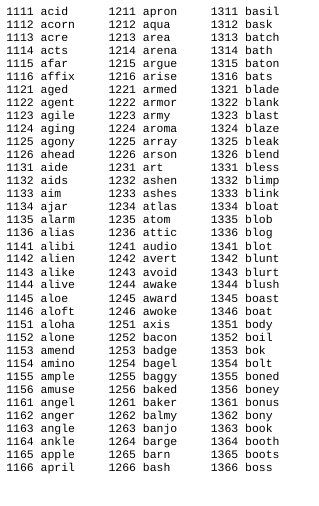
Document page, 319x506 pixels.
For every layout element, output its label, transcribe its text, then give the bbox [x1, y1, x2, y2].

text 1245 award [108, 292, 211, 305]
text 1253 badge [108, 344, 211, 357]
text 1244 awake [108, 279, 211, 292]
text 1124 aging [6, 123, 108, 136]
text 1132 aids [6, 175, 108, 188]
text 1115 afar [6, 58, 108, 71]
text 1353 bok [211, 344, 313, 357]
text 1251 axis [108, 318, 211, 331]
text 1166 april [6, 462, 108, 475]
text 1164 ankle [6, 436, 108, 449]
text 1236 attic [108, 227, 211, 240]
text 1242 avert [108, 253, 211, 266]
text 1134 ajar [6, 201, 108, 214]
text 1121 aged [6, 84, 108, 97]
text 1154 amino [6, 357, 108, 371]
text 1153 amend [6, 344, 108, 357]
text 1345 boast [211, 292, 313, 305]
text 1221 armed [108, 84, 211, 97]
text 1315 baton [211, 58, 313, 71]
text 1231 art [108, 162, 211, 175]
text 1352 boil [211, 331, 313, 344]
text 1261 baker [108, 397, 211, 409]
text 1146 aloft [6, 305, 108, 318]
text 1215 argue [108, 58, 211, 71]
text 1362 bony [211, 409, 313, 423]
text 1323 blast [211, 110, 313, 123]
text 1334 bloat [211, 201, 313, 214]
text 1114 acts [6, 45, 108, 58]
text 1326 blend [211, 149, 313, 162]
text 1152 alone [6, 331, 108, 344]
text 1135 alarm [6, 214, 108, 227]
text 1365 boots [211, 449, 313, 462]
text 1234 atlas [108, 201, 211, 214]
text 1314 bath [211, 45, 313, 58]
text 1142 alien [6, 253, 108, 266]
text 1151 aloha [6, 318, 108, 331]
text 1312 bask [211, 19, 313, 32]
text 1252 bacon [108, 331, 211, 344]
text 1344 blush [211, 279, 313, 292]
text 1243 avoid [108, 266, 211, 279]
text 1335 blob [211, 214, 313, 227]
text 1226 arson [108, 149, 211, 162]
text 1136 alias [6, 227, 108, 240]
text 1311 basil [211, 6, 313, 19]
text 1256 baked [108, 383, 211, 397]
text 1264 barge [108, 436, 211, 449]
text 1161 angel [6, 397, 108, 409]
text 1363 book [211, 423, 313, 436]
text 1133 aim [6, 188, 108, 201]
text 1265 barn [108, 449, 211, 462]
text 1131 aide [6, 162, 108, 175]
text 1333 blink [211, 188, 313, 201]
text 1216 arise [108, 71, 211, 84]
text 1246 awoke [108, 305, 211, 318]
text 1143 alike [6, 266, 108, 279]
text 1332 blimp [211, 175, 313, 188]
text 1112 acorn [6, 19, 108, 32]
text 1255 baggy [108, 371, 211, 383]
text 1336 blog [211, 227, 313, 240]
text 1116 affix [6, 71, 108, 84]
text 1254 bagel [108, 357, 211, 371]
text 1113 acre [6, 32, 108, 45]
text 1361 bonus [211, 397, 313, 409]
text 1364 booth [211, 436, 313, 449]
text 1366 boss [211, 462, 313, 475]
text 1331 bless [211, 162, 313, 175]
text 1235 atom [108, 214, 211, 227]
text 1156 amuse [6, 383, 108, 397]
text 1324 blaze [211, 123, 313, 136]
text 1211 apron [108, 6, 211, 19]
text 1125 agony [6, 136, 108, 149]
text 1325 bleak [211, 136, 313, 149]
text 1122 agent [6, 97, 108, 110]
text 1212 aqua [108, 19, 211, 32]
text 1225 array [108, 136, 211, 149]
text 1145 aloe [6, 292, 108, 305]
text 1155 ample [6, 371, 108, 383]
text 1213 area [108, 32, 211, 45]
text 1222 armor [108, 97, 211, 110]
text 1163 angle [6, 423, 108, 436]
text 1241 audio [108, 240, 211, 253]
text 1356 boney [211, 383, 313, 397]
text 1141 alibi [6, 240, 108, 253]
text 1224 aroma [108, 123, 211, 136]
text 1262 balmy [108, 409, 211, 423]
text 1321 blade [211, 84, 313, 97]
text 1313 batch [211, 32, 313, 45]
text 1126 ahead [6, 149, 108, 162]
text 1223 army [108, 110, 211, 123]
text 1316 bats [211, 71, 313, 84]
text 1343 blurt [211, 266, 313, 279]
text 1351 body [211, 318, 313, 331]
text 1266 bash [108, 462, 211, 475]
text 1214 arena [108, 45, 211, 58]
text 1342 blunt [211, 253, 313, 266]
text 1355 boned [211, 371, 313, 383]
text 1346 boat [211, 305, 313, 318]
text 1354 bolt [211, 357, 313, 371]
text 1162 anger [6, 409, 108, 423]
text 1233 ashes [108, 188, 211, 201]
text 1322 blank [211, 97, 313, 110]
text 1341 blot [211, 240, 313, 253]
text 1111 acid [6, 6, 108, 19]
text 1144 alive [6, 279, 108, 292]
text 1263 banjo [108, 423, 211, 436]
text 1232 ashen [108, 175, 211, 188]
text 1123 agile [6, 110, 108, 123]
text 1165 apple [6, 449, 108, 462]
